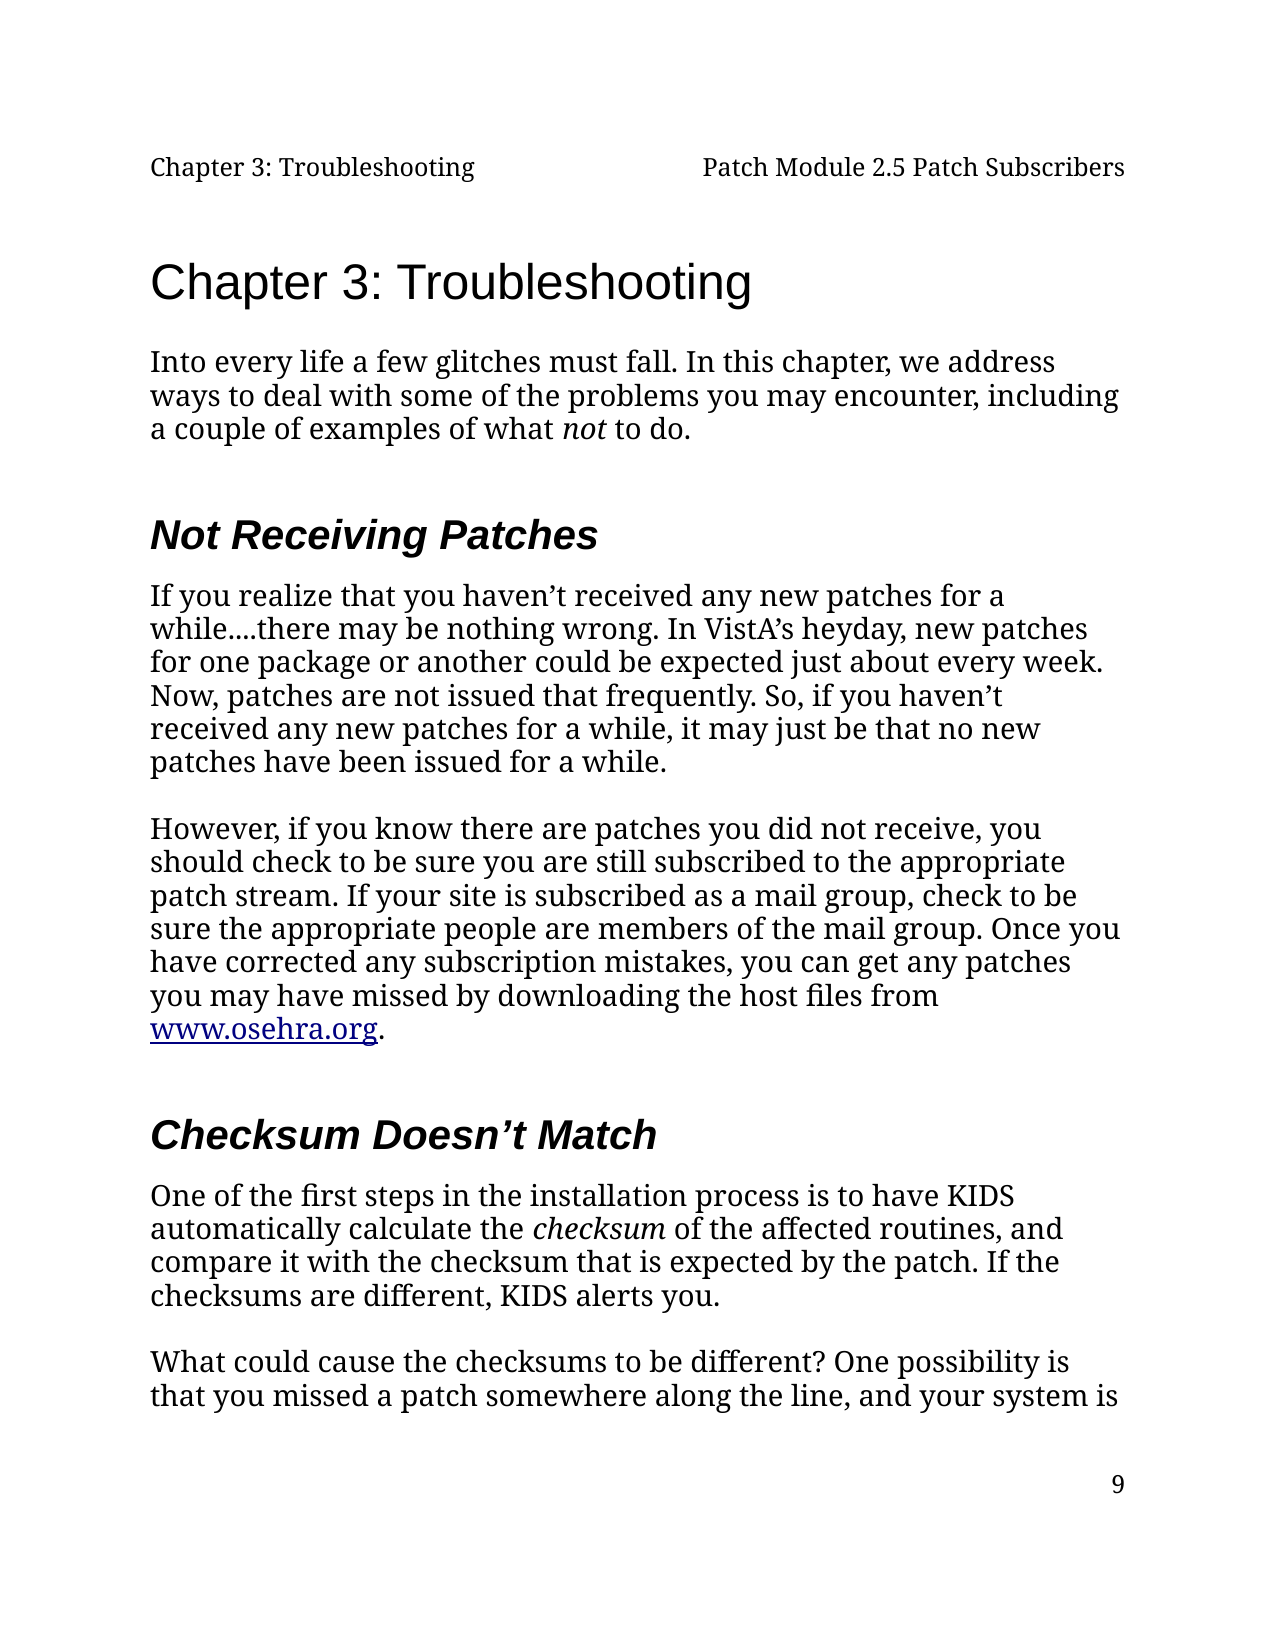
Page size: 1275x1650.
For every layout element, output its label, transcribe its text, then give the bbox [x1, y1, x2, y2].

subtitle Checksum Doesn’t Match [150, 1096, 1125, 1163]
text However, if you know there are patches you did not receive, you should check to be sure you are still subscribed to the appropriate patch stream. If your site is subscribed as a mail group, check to be sure the appropriate people are members of the mail group. Once you have corrected any subscription mistakes, you can get any patches you may have missed by downloading the host files from www.osehra.org. [150, 813, 1125, 1046]
text Into every life a few glitches must fall. In this chapter, we address ways to deal with some of the problems you may encounter, including a couple of examples of what not to do. [150, 346, 1125, 446]
text What could cause the checksums to be different? One possibility is that you missed a patch somewhere along the line, and your system is [150, 1346, 1125, 1413]
subtitle Chapter 3: Troubleshooting [150, 246, 1125, 313]
text If you realize that you haven’t received any new patches for a while....there may be nothing wrong. In VistA’s heyday, new patches for one package or another could be expected just about every week. Now, patches are not issued that frequently. So, if you haven’t received any new patches for a while, it may just be that no new patches have been issued for a while. [150, 579, 1125, 779]
subtitle Not Receiving Patches [150, 496, 1125, 563]
text One of the first steps in the installation process is to have KIDS automatically calculate the checksum of the affected routines, and compare it with the checksum that is expected by the patch. If the checksums are different, KIDS alerts you. [150, 1179, 1125, 1313]
